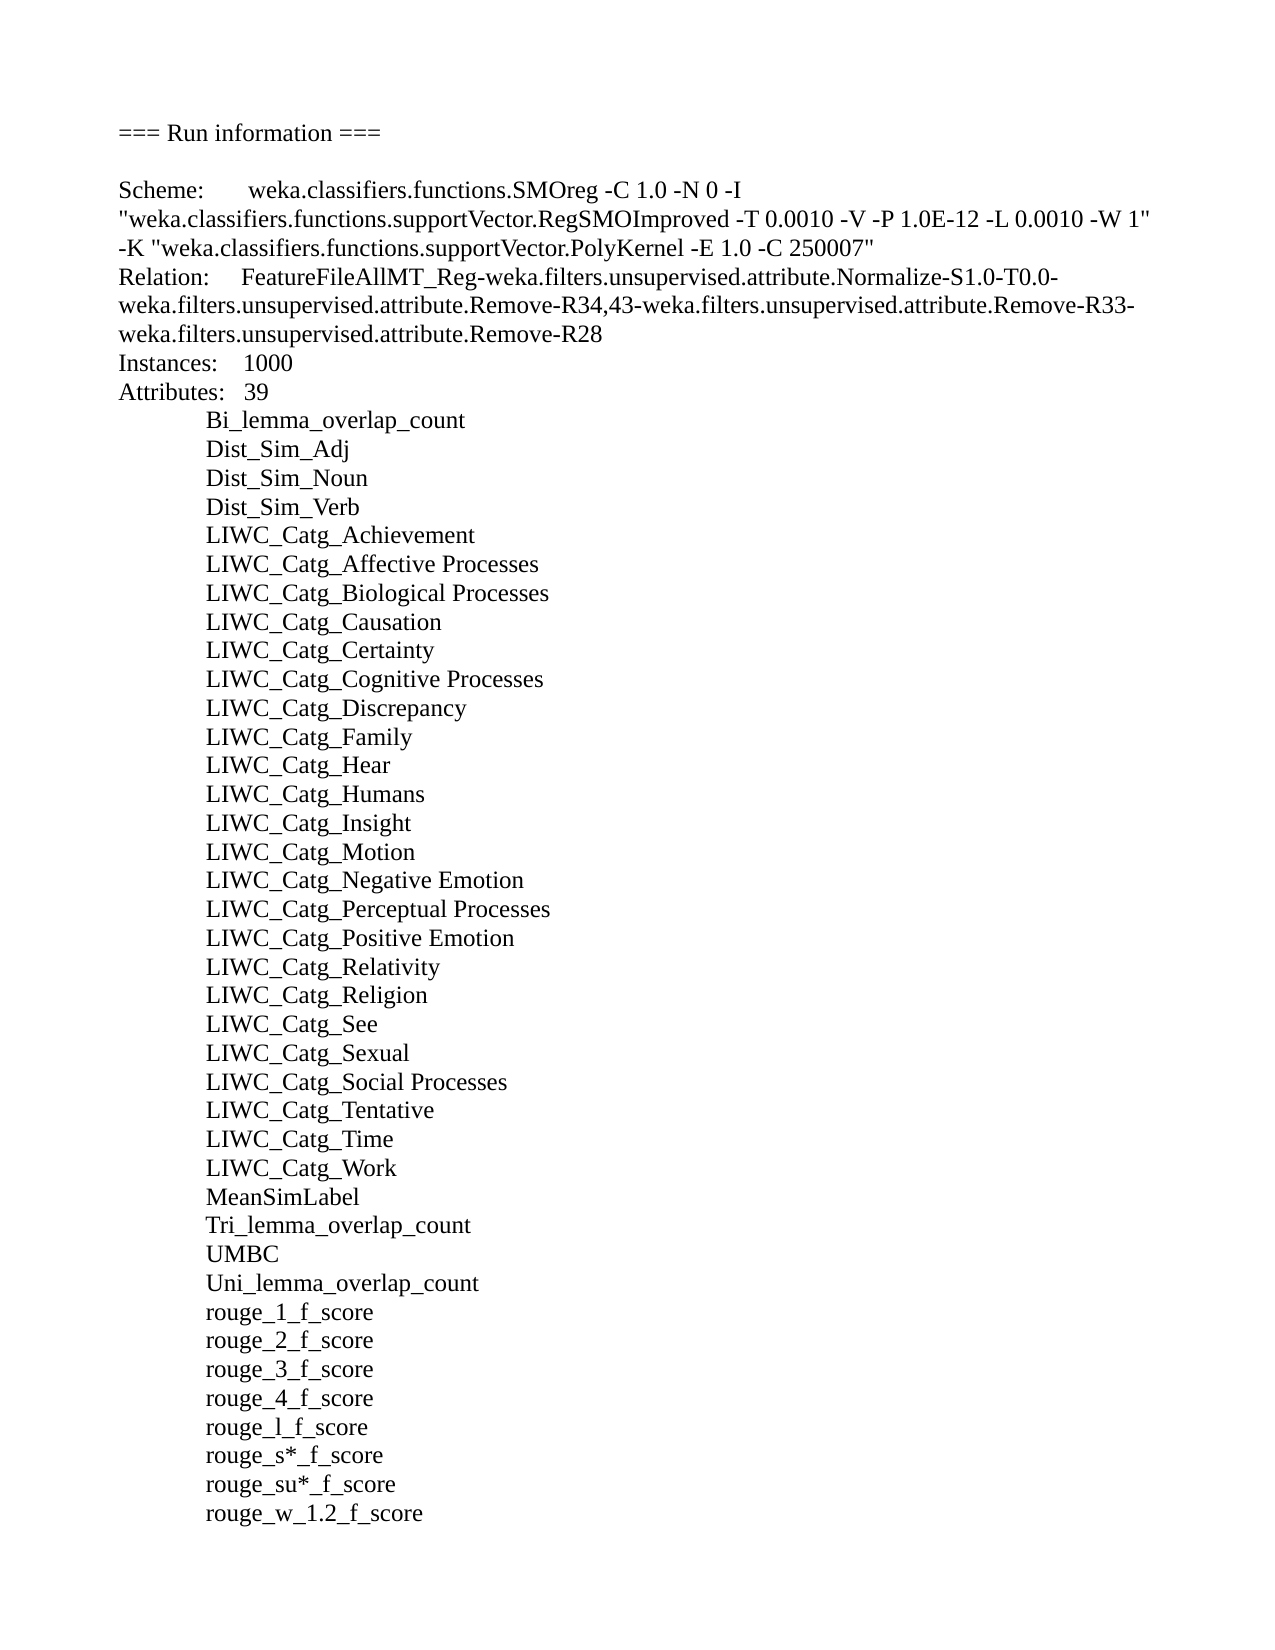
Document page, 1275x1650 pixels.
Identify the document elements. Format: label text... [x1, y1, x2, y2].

text rouge_su*_f_score [118, 1469, 1157, 1498]
text LIWC_Catg_Family [118, 722, 1157, 751]
text LIWC_Catg_Relativity [118, 952, 1157, 981]
text Bi_lemma_overlap_count [118, 406, 1157, 434]
text Uni_lemma_overlap_count [118, 1268, 1157, 1297]
text LIWC_Catg_Tentative [118, 1096, 1157, 1124]
text Instances: 1000 [118, 348, 1157, 377]
text Attributes: 39 [118, 377, 1157, 406]
text rouge_2_f_score [118, 1326, 1157, 1354]
text Relation: FeatureFileAllMT_Reg-weka.filters.unsupervised.attribute.Normalize-S1.0-T0.0-weka.filters.unsupervised.attribute.Remove-R34,43-weka.filters.unsupervised.attribute.Remove-R33-weka.filters.unsupervised.attribute.Remove-R28 [118, 262, 1157, 348]
text === Run information === [118, 118, 1157, 147]
text rouge_w_1.2_f_score [118, 1498, 1157, 1527]
text LIWC_Catg_Cognitive Processes [118, 664, 1157, 693]
text LIWC_Catg_Social Processes [118, 1067, 1157, 1096]
text LIWC_Catg_Discrepancy [118, 693, 1157, 722]
text LIWC_Catg_Biological Processes [118, 578, 1157, 607]
text LIWC_Catg_Negative Emotion [118, 866, 1157, 894]
text LIWC_Catg_See [118, 1009, 1157, 1038]
text rouge_4_f_score [118, 1383, 1157, 1412]
text Dist_Sim_Noun [118, 463, 1157, 492]
text LIWC_Catg_Religion [118, 981, 1157, 1009]
text LIWC_Catg_Achievement [118, 521, 1157, 549]
text LIWC_Catg_Positive Emotion [118, 923, 1157, 952]
text rouge_s*_f_score [118, 1441, 1157, 1469]
text Tri_lemma_overlap_count [118, 1211, 1157, 1239]
text LIWC_Catg_Certainty [118, 636, 1157, 664]
text rouge_3_f_score [118, 1354, 1157, 1383]
text MeanSimLabel [118, 1182, 1157, 1211]
text LIWC_Catg_Motion [118, 837, 1157, 866]
text LIWC_Catg_Work [118, 1153, 1157, 1182]
text Scheme: weka.classifiers.functions.SMOreg -C 1.0 -N 0 -I "weka.classifiers.functions.supportVector.RegSMOImproved -T 0.0010 -V -P 1.0E-12 -L 0.0010 -W 1" -K "weka.classifiers.functions.supportVector.PolyKernel -E 1.0 -C 250007" [118, 176, 1157, 262]
text LIWC_Catg_Time [118, 1124, 1157, 1153]
text LIWC_Catg_Humans [118, 779, 1157, 808]
text rouge_1_f_score [118, 1297, 1157, 1326]
text Dist_Sim_Verb [118, 492, 1157, 521]
text LIWC_Catg_Causation [118, 607, 1157, 636]
text LIWC_Catg_Perceptual Processes [118, 894, 1157, 923]
text Dist_Sim_Adj [118, 434, 1157, 463]
text LIWC_Catg_Affective Processes [118, 549, 1157, 578]
text rouge_l_f_score [118, 1412, 1157, 1441]
text UMBC [118, 1239, 1157, 1268]
text LIWC_Catg_Hear [118, 751, 1157, 779]
text LIWC_Catg_Sexual [118, 1038, 1157, 1067]
text LIWC_Catg_Insight [118, 808, 1157, 837]
